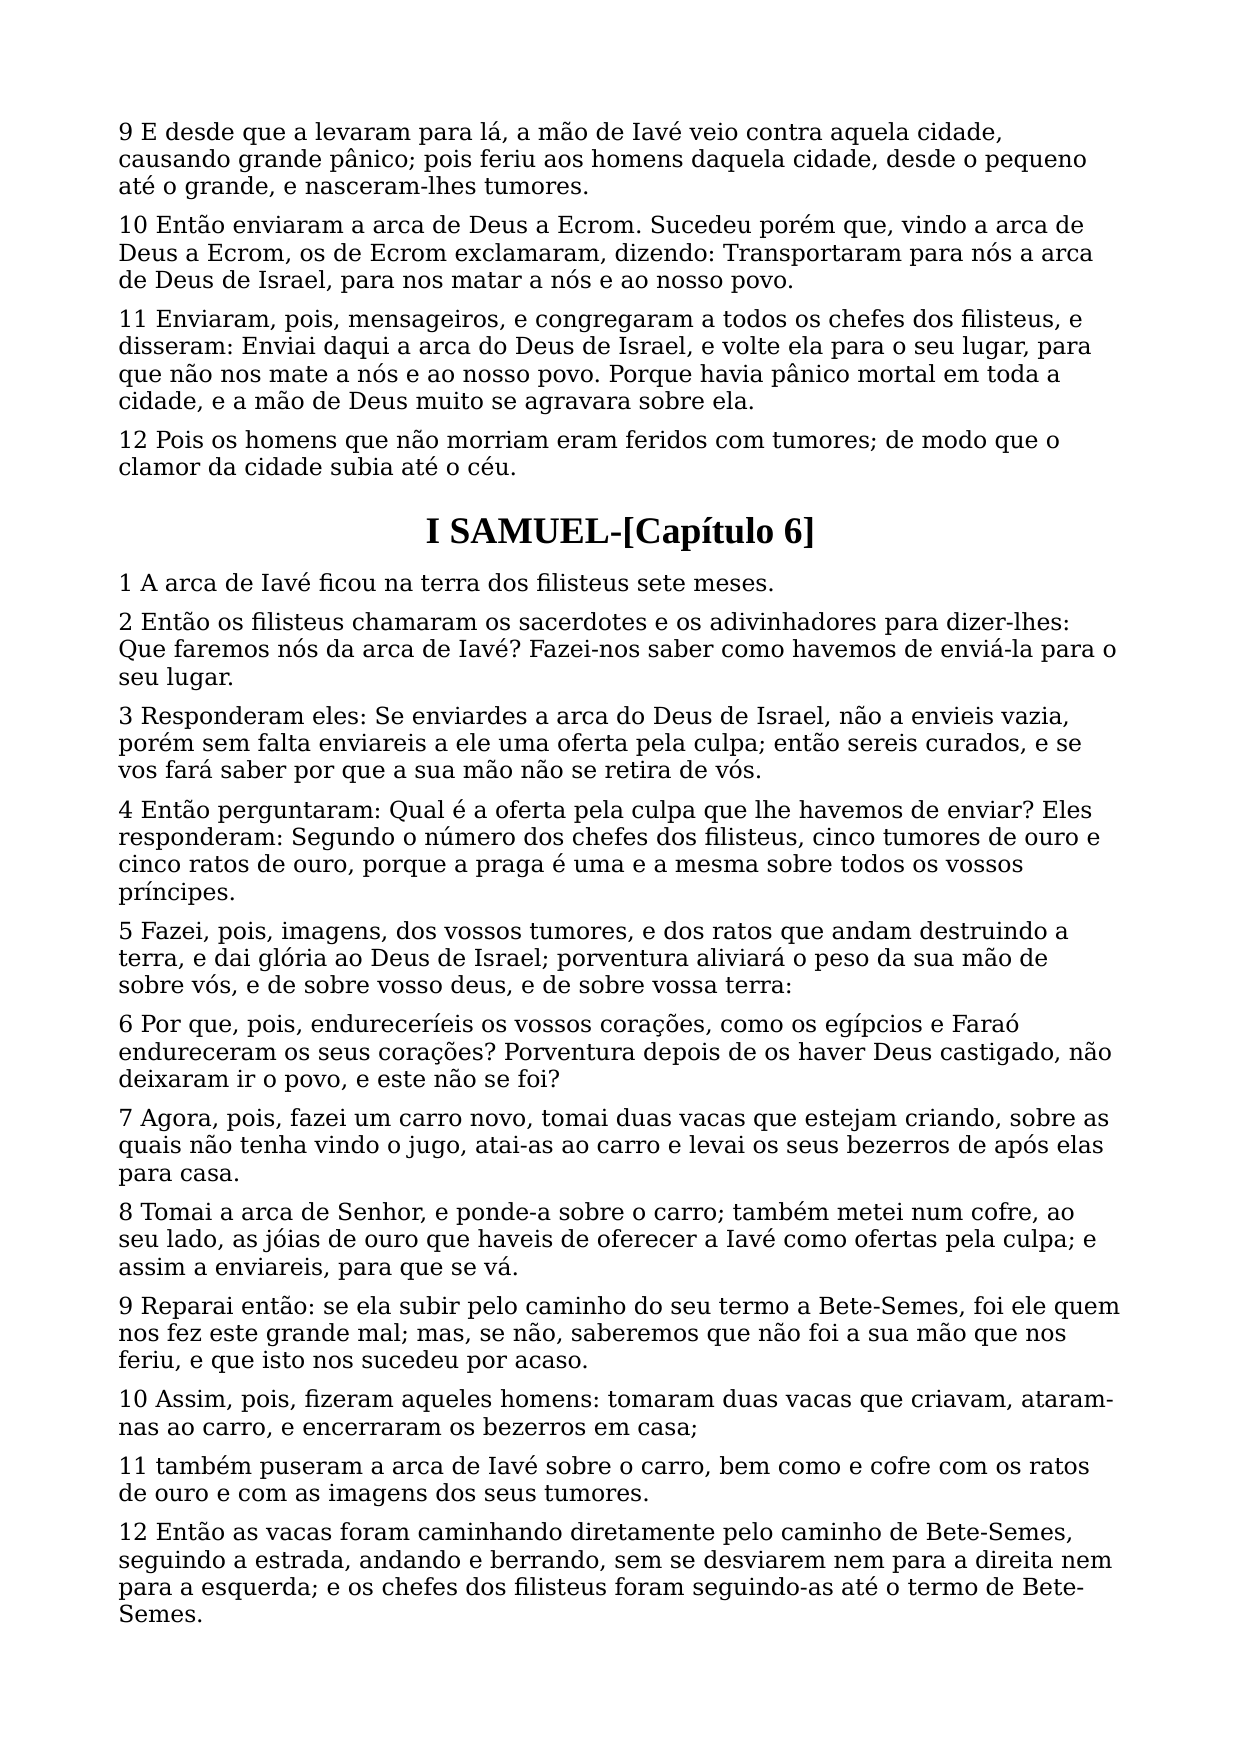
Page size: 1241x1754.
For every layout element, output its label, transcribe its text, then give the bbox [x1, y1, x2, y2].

text 10 Assim, pois, fizeram aqueles homens: tomaram duas vacas que criavam, ataram-nas ao carro, e encerraram os bezerros em casa; [118, 1386, 1122, 1441]
text 1 A arca de Iavé ficou na terra dos filisteus sete meses. [118, 569, 1122, 597]
subtitle I SAMUEL-[Capítulo 6] [118, 508, 1122, 551]
text 9 E desde que a levaram para lá, a mão de Iavé veio contra aquela cidade, causando grande pânico; pois feriu aos homens daquela cidade, desde o pequeno até o grande, e nasceram-lhes tumores. [118, 118, 1122, 200]
text 4 Então perguntaram: Qual é a oferta pela culpa que lhe havemos de enviar? Eles responderam: Segundo o número dos chefes dos filisteus, cinco tumores de ouro e cinco ratos de ouro, porque a praga é uma e a mesma sobre todos os vossos príncipes. [118, 796, 1122, 905]
text 5 Fazei, pois, imagens, dos vossos tumores, e dos ratos que andam destruindo a terra, e dai glória ao Deus de Israel; porventura aliviará o peso da sua mão de sobre vós, e de sobre vosso deus, e de sobre vossa terra: [118, 917, 1122, 999]
text 9 Reparai então: se ela subir pelo caminho do seu termo a Bete-Semes, foi ele quem nos fez este grande mal; mas, se não, saberemos que não foi a sua mão que nos feriu, e que isto nos sucedeu por acaso. [118, 1292, 1122, 1374]
text 6 Por que, pois, endureceríeis os vossos corações, como os egípcios e Faraó endureceram os seus corações? Porventura depois de os haver Deus castigado, não deixaram ir o povo, e este não se foi? [118, 1011, 1122, 1093]
text 12 Então as vacas foram caminhando diretamente pelo caminho de Bete-Semes, seguindo a estrada, andando e berrando, sem se desviarem nem para a direita nem para a esquerda; e os chefes dos filisteus foram seguindo-as até o termo de Bete-Semes. [118, 1519, 1122, 1628]
text 10 Então enviaram a arca de Deus a Ecrom. Sucedeu porém que, vindo a arca de Deus a Ecrom, os de Ecrom exclamaram, dizendo: Transportaram para nós a arca de Deus de Israel, para nos matar a nós e ao nosso povo. [118, 212, 1122, 294]
text 11 Enviaram, pois, mensageiros, e congregaram a todos os chefes dos filisteus, e disseram: Enviai daqui a arca do Deus de Israel, e volte ela para o seu lugar, para que não nos mate a nós e ao nosso povo. Porque havia pânico mortal em toda a cidade, e a mão de Deus muito se agravara sobre ela. [118, 306, 1122, 415]
text 7 Agora, pois, fazei um carro novo, tomai duas vacas que estejam criando, sobre as quais não tenha vindo o jugo, atai-as ao carro e levai os seus bezerros de após elas para casa. [118, 1105, 1122, 1187]
text 8 Tomai a arca de Senhor, e ponde-a sobre o carro; também metei num cofre, ao seu lado, as jóias de ouro que haveis de oferecer a Iavé como ofertas pela culpa; e assim a enviareis, para que se vá. [118, 1198, 1122, 1280]
text 3 Responderam eles: Se enviardes a arca do Deus de Israel, não a envieis vazia, porém sem falta enviareis a ele uma oferta pela culpa; então sereis curados, e se vos fará saber por que a sua mão não se retira de vós. [118, 702, 1122, 784]
text 11 também puseram a arca de Iavé sobre o carro, bem como e cofre com os ratos de ouro e com as imagens dos seus tumores. [118, 1452, 1122, 1507]
text 2 Então os filisteus chamaram os sacerdotes e os adivinhadores para dizer-lhes: Que faremos nós da arca de Iavé? Fazei-nos saber como havemos de enviá-la para o seu lugar. [118, 609, 1122, 691]
text 12 Pois os homens que não morriam eram feridos com tumores; de modo que o clamor da cidade subia até o céu. [118, 427, 1122, 481]
